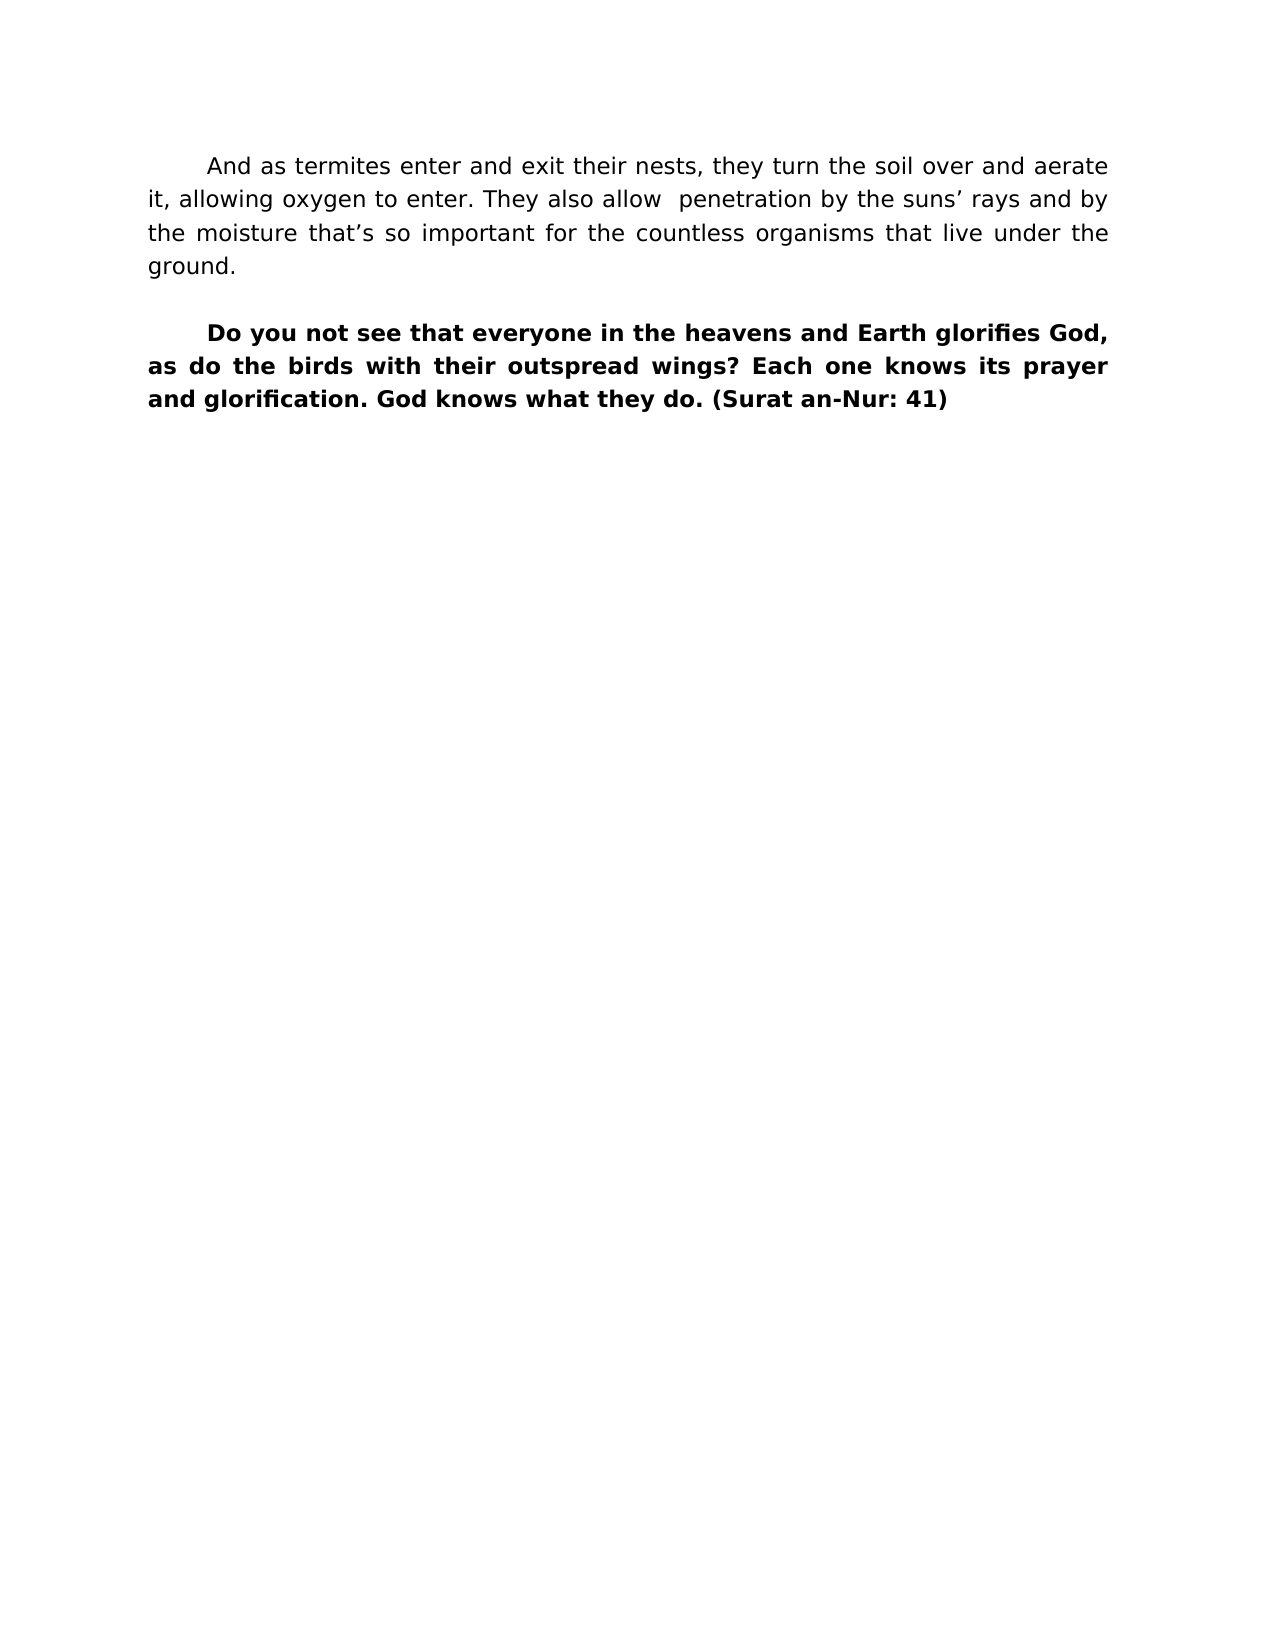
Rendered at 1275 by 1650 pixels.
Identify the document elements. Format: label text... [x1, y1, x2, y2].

text And as termites enter and exit their nests, they turn the soil over and aerate it, allowing oxygen to enter. They also allow penetration by the suns’ rays and by the moisture that’s so important for the countless organisms that live under the ground. [148, 148, 1110, 281]
text Do you not see that everyone in the heavens and Earth glorifies God, as do the birds with their outspread wings? Each one knows its prayer and glorification. God knows what they do. (Surat an-Nur: 41) [148, 314, 1110, 414]
